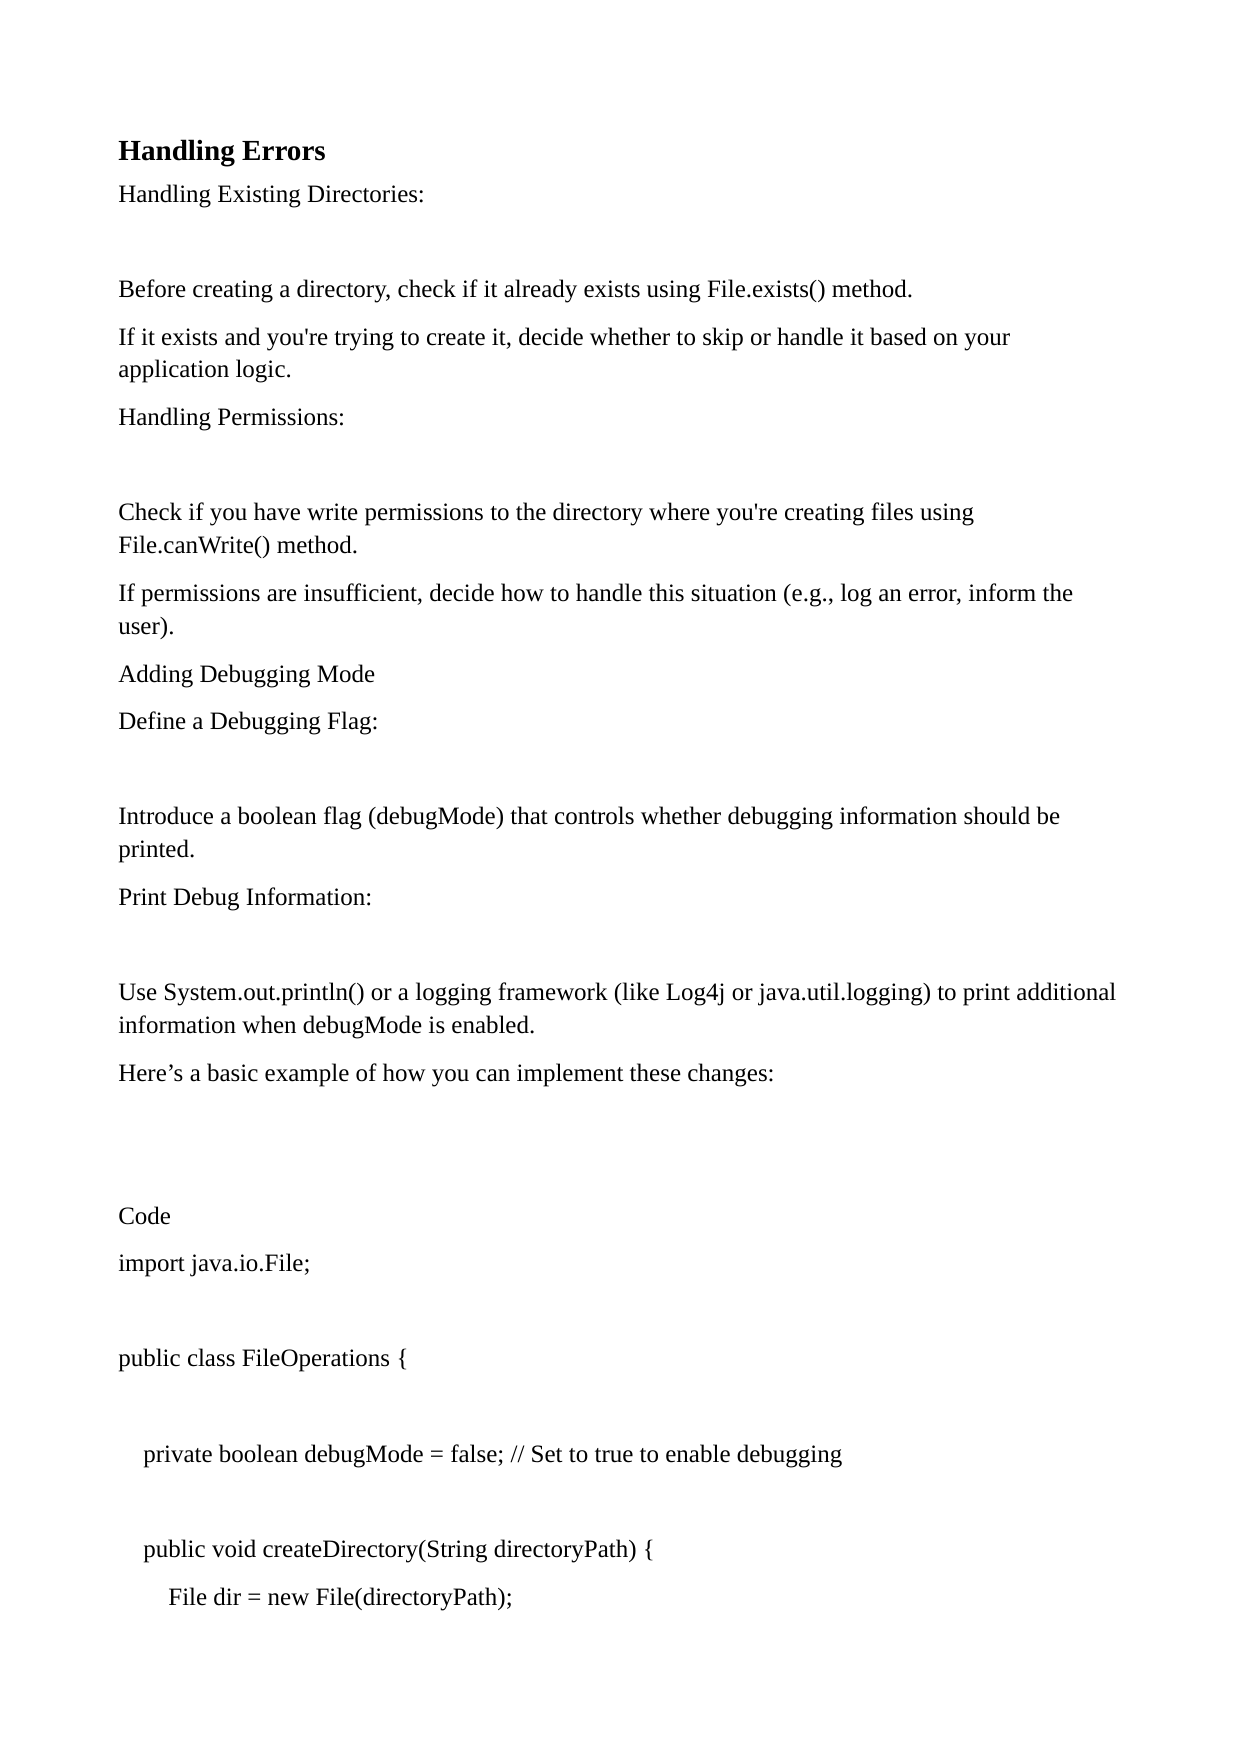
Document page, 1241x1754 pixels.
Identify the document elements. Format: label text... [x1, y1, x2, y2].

text private boolean debugMode = false; // Set to true to enable debugging [118, 1439, 1122, 1467]
text Handling Permissions: [118, 402, 1122, 431]
text import java.io.File; [118, 1248, 1122, 1277]
text If permissions are insufficient, decide how to handle this situation (e.g., log an error, inform the user). [118, 578, 1122, 640]
subtitle Handling Errors [118, 133, 1122, 166]
text Here’s a basic example of how you can implement these changes: [118, 1058, 1122, 1087]
text public class FileOperations { [118, 1343, 1122, 1372]
text File dir = new File(directoryPath); [118, 1582, 1122, 1610]
text Code [118, 1201, 1122, 1229]
text Before creating a directory, check if it already exists using File.exists() method. [118, 274, 1122, 303]
text Use System.out.println() or a logging framework (like Log4j or java.util.logging) to print additional information when debugMode is enabled. [118, 977, 1122, 1039]
text public void createDirectory(String directoryPath) { [118, 1534, 1122, 1563]
text Print Debug Information: [118, 882, 1122, 911]
text Introduce a boolean flag (debugMode) that controls whether debugging information should be printed. [118, 801, 1122, 863]
text Check if you have write permissions to the directory where you're creating files using File.canWrite() method. [118, 497, 1122, 559]
text Handling Existing Directories: [118, 179, 1122, 207]
text Define a Debugging Flag: [118, 706, 1122, 735]
text If it exists and you're trying to create it, decide whether to skip or handle it based on your application logic. [118, 322, 1122, 383]
text Adding Debugging Mode [118, 659, 1122, 687]
